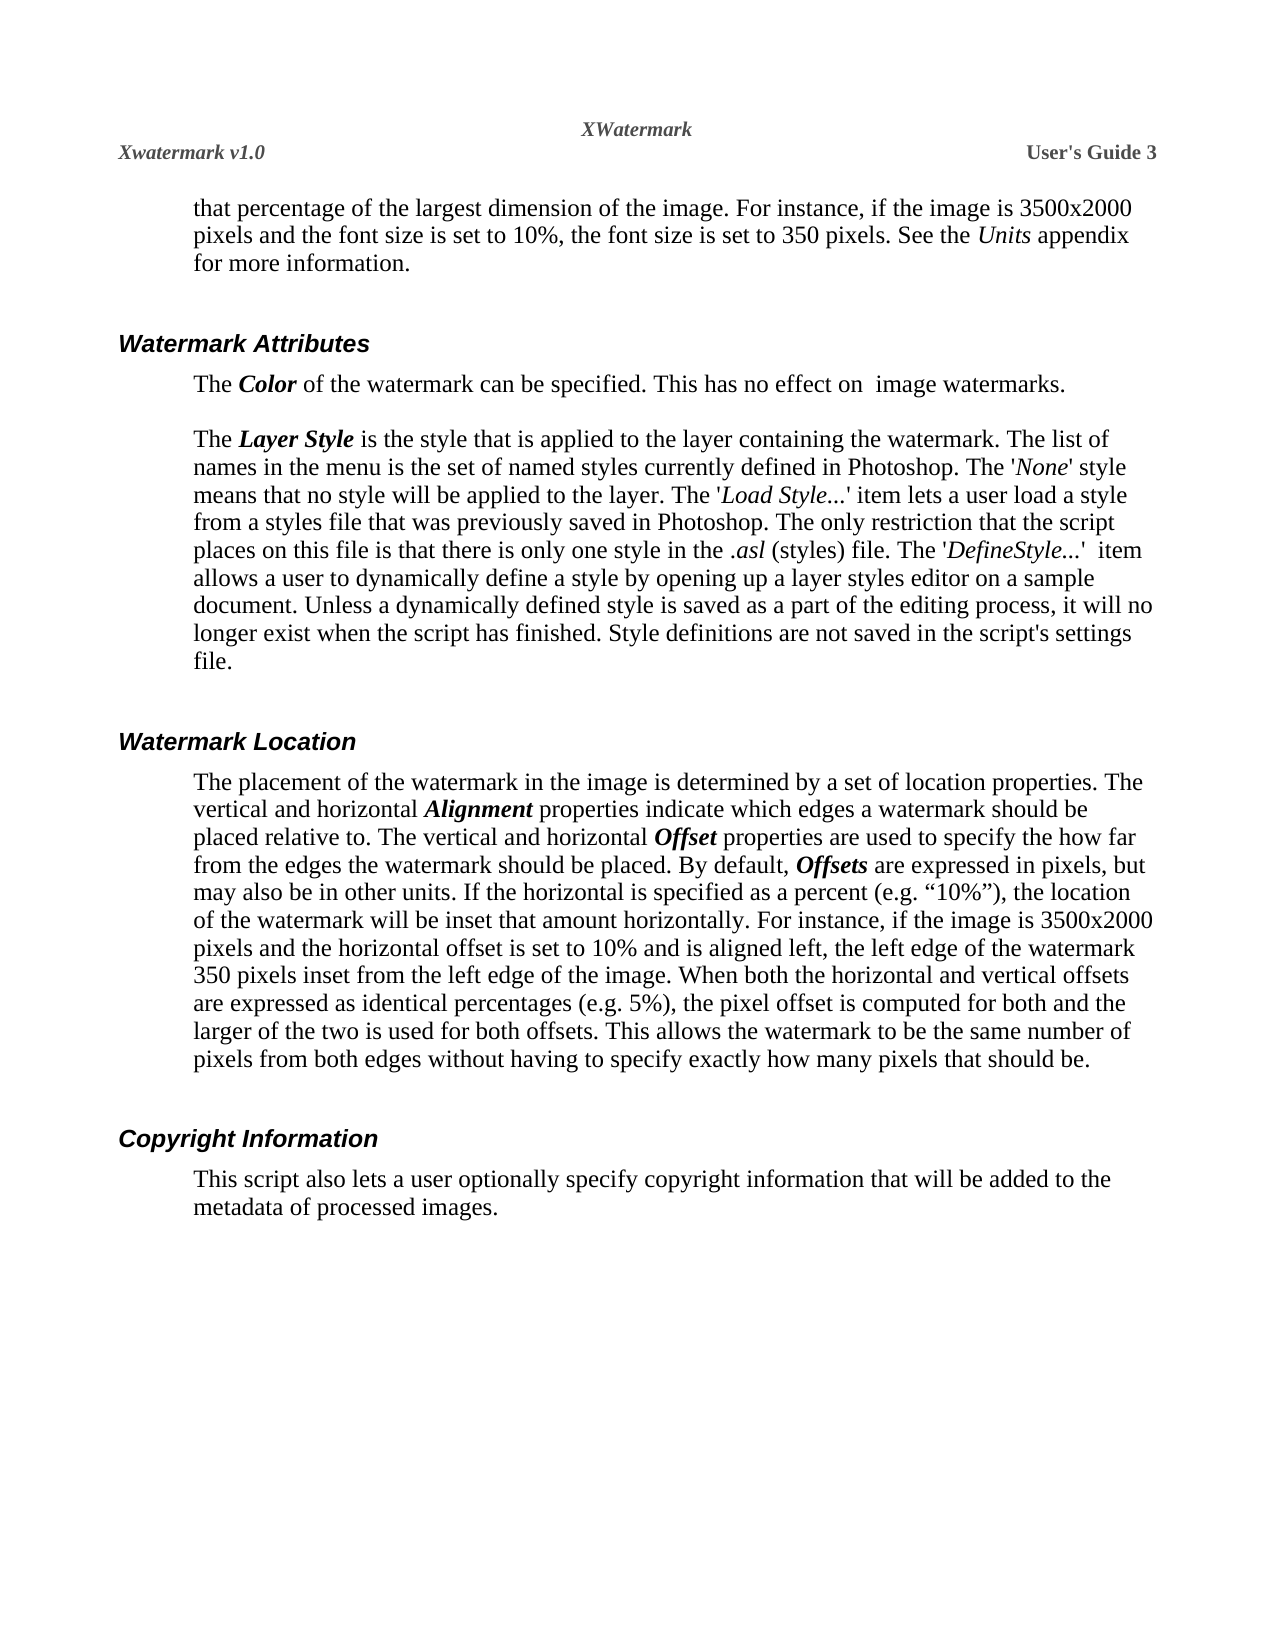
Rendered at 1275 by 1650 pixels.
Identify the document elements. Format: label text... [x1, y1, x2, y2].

subtitle Watermark Location [118, 727, 1157, 755]
text The Layer Style is the style that is applied to the layer containing the watermark. The list of names in the menu is the set of named styles currently defined in Photoshop. The 'None' style means that no style will be applied to the layer. The 'Load Style...' item lets a user load a style from a styles file that was previously saved in Photoshop. The only restriction that the script places on this file is that there is only one style in the .asl (styles) file. The 'DefineStyle...' item allows a user to dynamically define a style by opening up a layer styles editor on a sample document. Unless a dynamically defined style is saved as a part of the editing process, it will no longer exist when the script has finished. Style definitions are not saved in the script's settings file. [193, 425, 1157, 675]
subtitle Watermark Attributes [118, 330, 1157, 357]
text This script also lets a user optionally specify copyright information that will be added to the metadata of processed images. [193, 1165, 1157, 1221]
text The Color of the watermark can be specified. This has no effect on image watermarks. [193, 370, 1157, 398]
text The placement of the watermark in the image is determined by a set of location properties. The vertical and horizontal Alignment properties indicate which edges a watermark should be placed relative to. The vertical and horizontal Offset properties are used to specify the how far from the edges the watermark should be placed. By default, Offsets are expressed in pixels, but may also be in other units. If the horizontal is specified as a percent (e.g. “10%”), the location of the watermark will be inset that amount horizontally. For instance, if the image is 3500x2000 pixels and the horizontal offset is set to 10% and is aligned left, the left edge of the watermark 350 pixels inset from the left edge of the image. When both the horizontal and vertical offsets are expressed as identical percentages (e.g. 5%), the pixel offset is computed for both and the larger of the two is used for both offsets. This allows the watermark to be the same number of pixels from both edges without having to specify exactly how many pixels that should be. [193, 768, 1157, 1072]
text that percentage of the largest dimension of the image. For instance, if the image is 3500x2000 pixels and the font size is set to 10%, the font size is set to 350 pixels. See the Units appendix for more information. [193, 194, 1157, 277]
subtitle Copyright Information [118, 1125, 1157, 1153]
